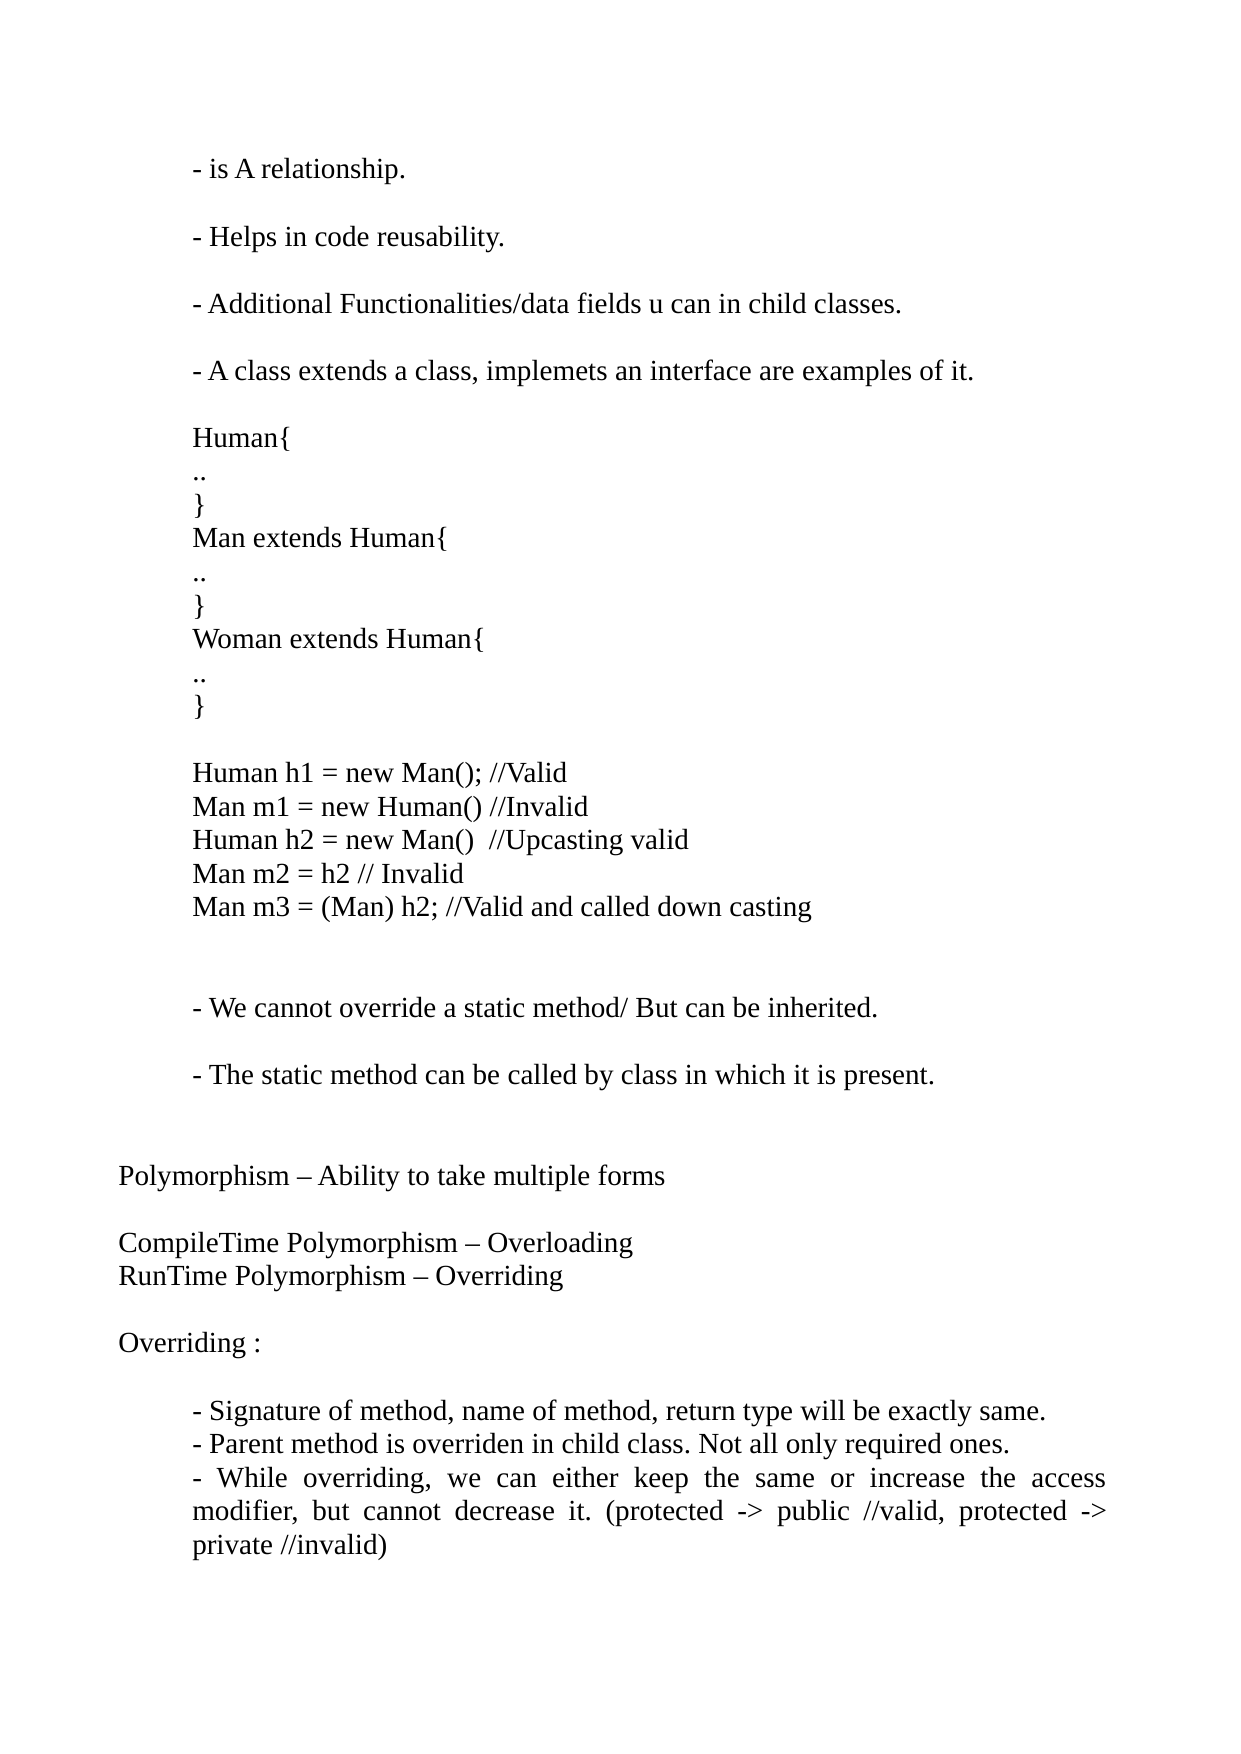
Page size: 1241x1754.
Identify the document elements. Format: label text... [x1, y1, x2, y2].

text CompileTime Polymorphism – Overloading [118, 1225, 1122, 1258]
text .. [118, 554, 1122, 588]
text Polymorphism – Ability to take multiple forms [118, 1158, 1122, 1191]
text Man extends Human{ [118, 521, 1122, 554]
text .. [118, 453, 1122, 487]
text - is A relationship. [118, 152, 1122, 185]
text Man m2 = h2 // Invalid [118, 856, 1122, 889]
text - Helps in code reusability. [118, 219, 1122, 252]
text .. [118, 655, 1122, 688]
text Human{ [118, 420, 1122, 453]
text Man m1 = new Human() //Invalid [118, 789, 1122, 822]
text - Signature of method, name of method, return type will be exactly same. [118, 1393, 1122, 1426]
text - Parent method is overriden in child class. Not all only required ones. [118, 1426, 1122, 1460]
text Overriding : [118, 1326, 1122, 1359]
text - We cannot override a static method/ But can be inherited. [118, 990, 1122, 1024]
text - Additional Functionalities/data fields u can in child classes. [118, 286, 1122, 319]
text } [118, 688, 1122, 755]
text RunTime Polymorphism – Overriding [118, 1258, 1122, 1292]
text Man m3 = (Man) h2; //Valid and called down casting [118, 889, 1122, 923]
text Woman extends Human{ [118, 621, 1122, 655]
text - A class extends a class, implemets an interface are examples of it. [118, 353, 1122, 386]
text Human h1 = new Man(); //Valid [118, 755, 1122, 789]
text - While overriding, we can either keep the same or increase the access modifier, but cannot decrease it. (protected -> public //valid, protected -> private //invalid) [118, 1460, 1122, 1560]
text - The static method can be called by class in which it is present. [118, 1057, 1122, 1091]
text } [118, 487, 1122, 521]
text Human h2 = new Man() //Upcasting valid [118, 822, 1122, 856]
text } [118, 588, 1122, 621]
